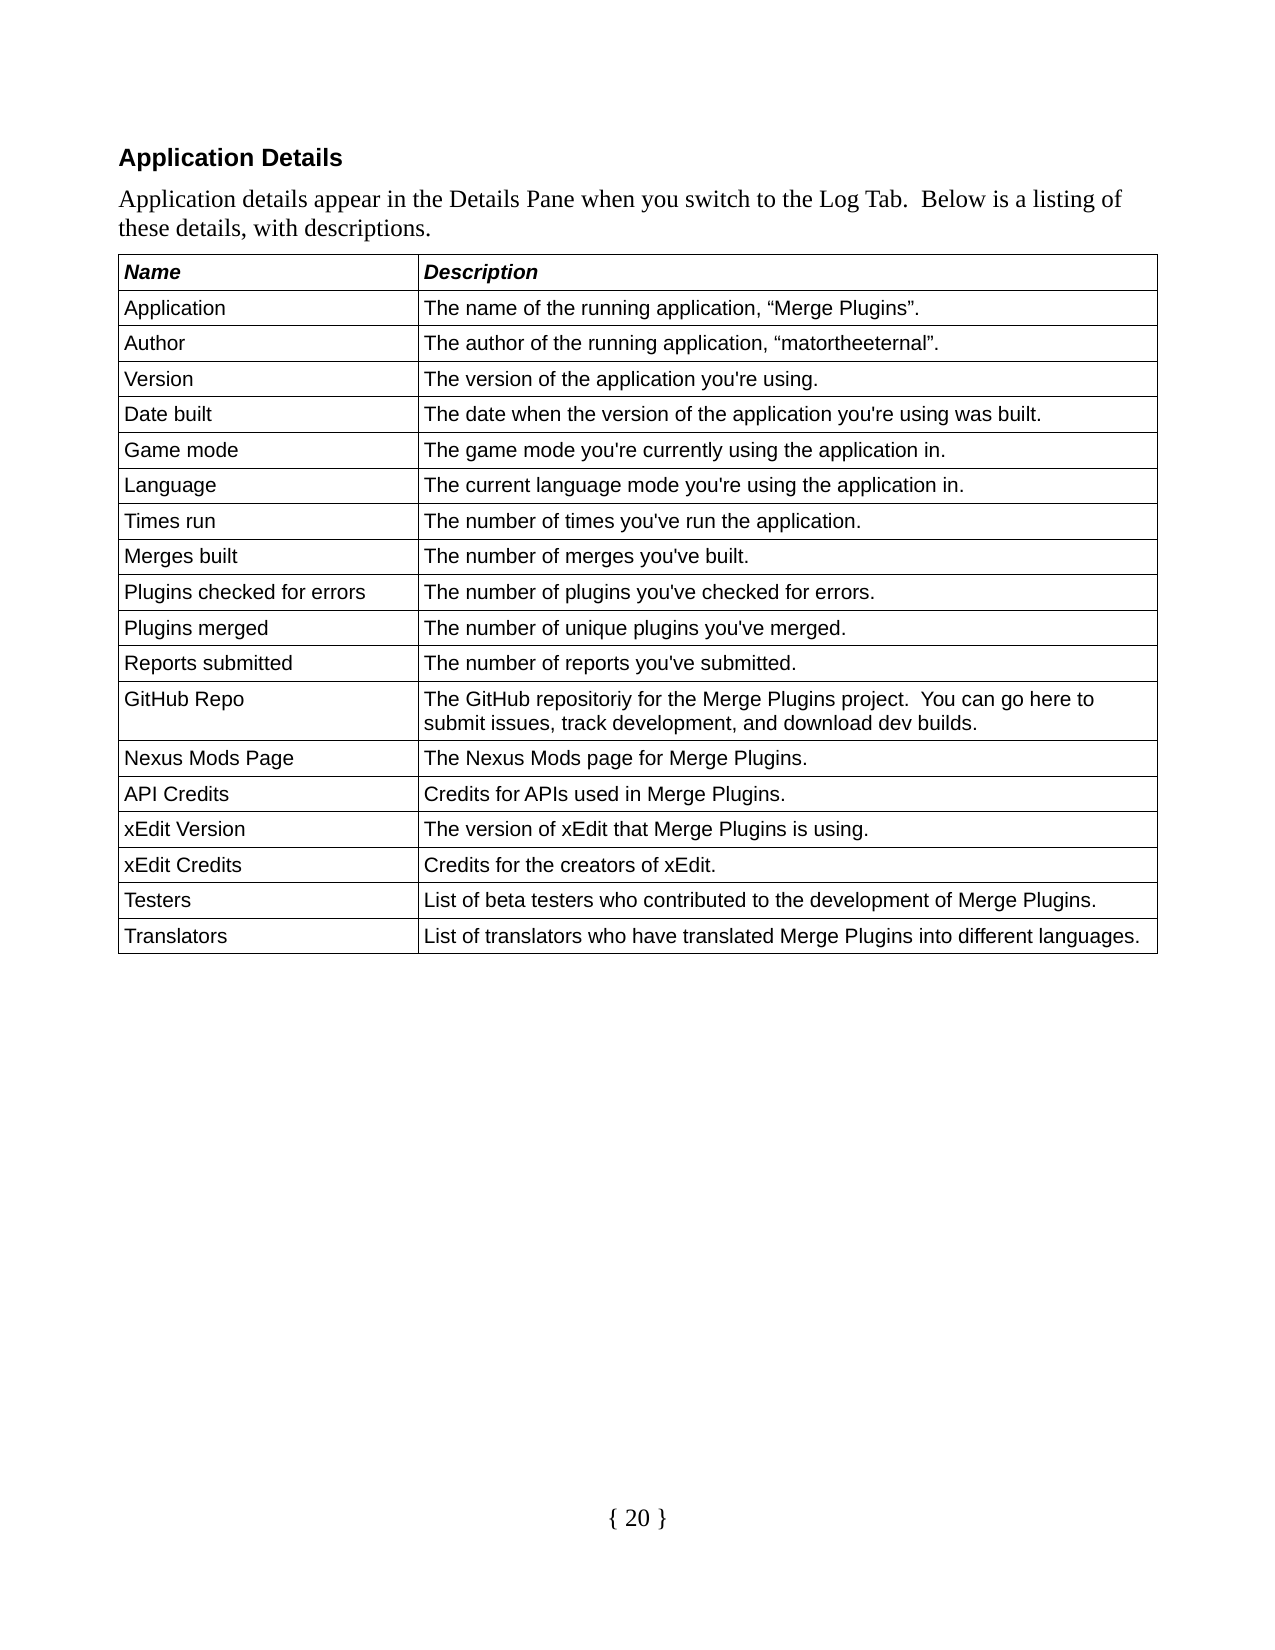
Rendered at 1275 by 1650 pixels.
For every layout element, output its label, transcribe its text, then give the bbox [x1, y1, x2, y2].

table_cell Translators [119, 919, 418, 953]
table_cell Language [119, 469, 418, 503]
table_cell Nexus Mods Page [119, 741, 418, 776]
table_cell The number of reports you've submitted. [419, 646, 1157, 681]
table_cell Plugins checked for errors [119, 575, 418, 609]
table_cell The Nexus Mods page for Merge Plugins. [419, 741, 1157, 776]
table_cell Game mode [119, 433, 418, 467]
table_cell GitHub Repo [119, 682, 418, 740]
table_cell The author of the running application, “matortheeternal”. [419, 326, 1157, 361]
table_cell Credits for APIs used in Merge Plugins. [419, 777, 1157, 811]
table_cell The date when the version of the application you're using was built. [419, 397, 1157, 432]
table_cell List of beta testers who contributed to the development of Merge Plugins. [419, 883, 1157, 918]
table_cell Reports submitted [119, 646, 418, 681]
table_cell Author [119, 326, 418, 361]
table_header Name [119, 255, 418, 290]
table_cell Times run [119, 504, 418, 538]
table_cell Date built [119, 397, 418, 432]
table_cell xEdit Credits [119, 848, 418, 882]
table_cell Credits for the creators of xEdit. [419, 848, 1157, 882]
table_cell xEdit Version [119, 812, 418, 847]
table_cell The name of the running application, “Merge Plugins”. [419, 291, 1157, 325]
table_cell The number of plugins you've checked for errors. [419, 575, 1157, 609]
subtitle Application Details [118, 143, 1157, 172]
table_cell The game mode you're currently using the application in. [419, 433, 1157, 467]
table_cell Application [119, 291, 418, 325]
table_cell Merges built [119, 540, 418, 574]
table_cell The GitHub repositoriy for the Merge Plugins project. You can go here to submit issues, track development, and download dev builds. [419, 682, 1157, 740]
table_cell The number of merges you've built. [419, 540, 1157, 574]
table_cell The number of times you've run the application. [419, 504, 1157, 538]
text Application details appear in the Details Pane when you switch to the Log Tab. Below is a listing of these details, with descriptions. [118, 184, 1157, 242]
table_cell API Credits [119, 777, 418, 811]
table_cell The number of unique plugins you've merged. [419, 611, 1157, 645]
table_cell The current language mode you're using the application in. [419, 469, 1157, 503]
table_cell The version of xEdit that Merge Plugins is using. [419, 812, 1157, 847]
table_cell Version [119, 362, 418, 396]
table_cell The version of the application you're using. [419, 362, 1157, 396]
table_cell List of translators who have translated Merge Plugins into different languages. [419, 919, 1157, 953]
table_cell Testers [119, 883, 418, 918]
table_header Description [419, 255, 1157, 290]
table_cell Plugins merged [119, 611, 418, 645]
